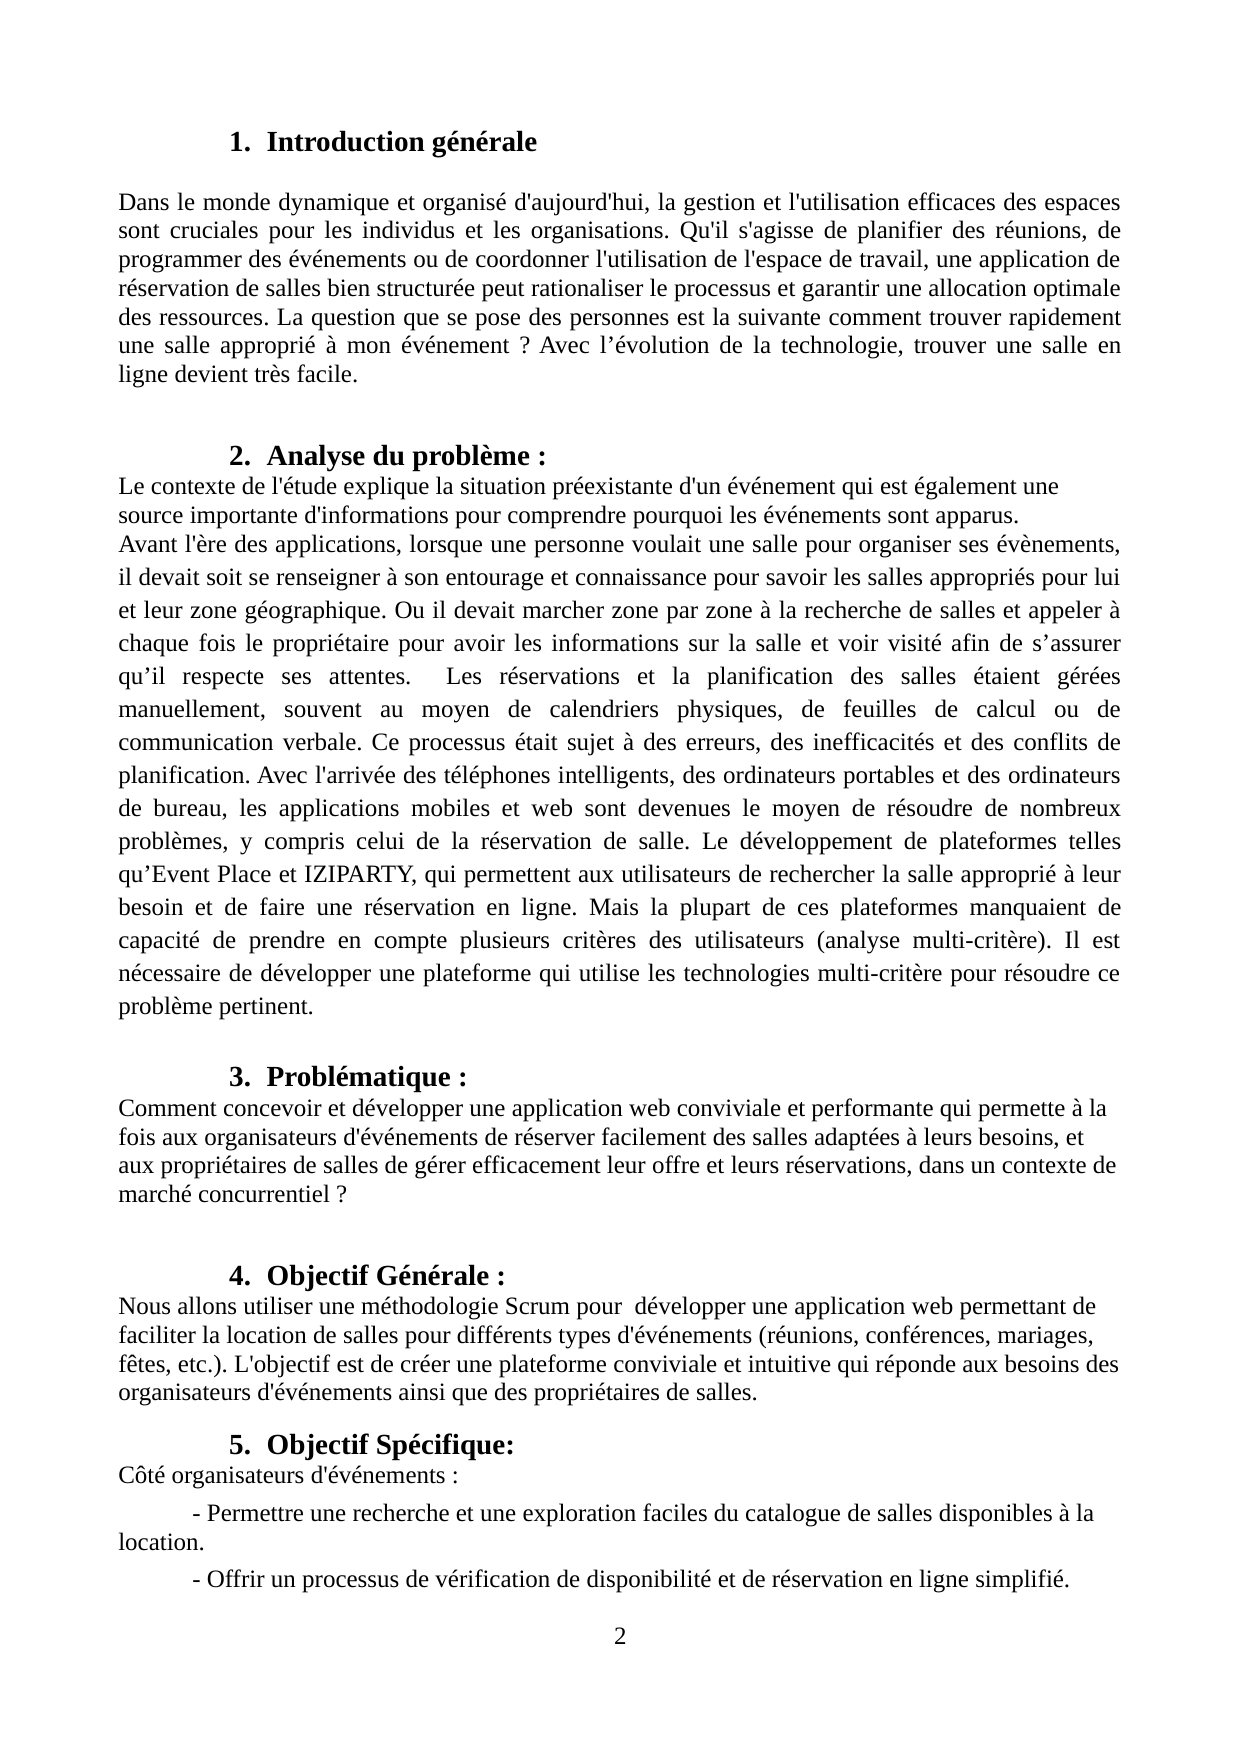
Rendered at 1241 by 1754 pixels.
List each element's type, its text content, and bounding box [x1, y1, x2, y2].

text Avant l'ère des applications, lorsque une personne voulait une salle pour organiser ses évènements, il devait soit se renseigner à son entourage et connaissance pour savoir les salles appropriés pour lui et leur zone géographique. Ou il devait marcher zone par zone à la recherche de salles et appeler à chaque fois le propriétaire pour avoir les informations sur la salle et voir visité afin de s’assurer qu’il respecte ses attentes. Les réservations et la planification des salles étaient gérées manuellement, souvent au moyen de calendriers physiques, de feuilles de calcul ou de communication verbale. Ce processus était sujet à des erreurs, des inefficacités et des conflits de planification. Avec l'arrivée des téléphones intelligents, des ordinateurs portables et des ordinateurs de bureau, les applications mobiles et web sont devenues le moyen de résoudre de nombreux problèmes, y compris celui de la réservation de salle. Le développement de plateformes telles qu’Event Place et IZIPARTY, qui permettent aux utilisateurs de rechercher la salle approprié à leur besoin et de faire une réservation en ligne. Mais la plupart de ces plateformes manquaient de capacité de prendre en compte plusieurs critères des utilisateurs (analyse multi-critère). Il est nécessaire de développer une plateforme qui utilise les technologies multi-critère pour résoudre ce problème pertinent. [118, 529, 1122, 1020]
text - Offrir un processus de vérification de disponibilité et de réservation en ligne simplifié. [118, 1564, 1122, 1593]
list Introduction générale [229, 124, 1122, 158]
text - Permettre une recherche et une exploration faciles du catalogue de salles disponibles à la location. [118, 1498, 1122, 1555]
list Problématique : [229, 1059, 1122, 1093]
list Analyse du problème : [229, 438, 1122, 471]
list Objectif Spécifique: [229, 1427, 1122, 1461]
text Côté organisateurs d'événements : [118, 1461, 1122, 1489]
list Objectif Générale : [229, 1258, 1122, 1291]
text Nous allons utiliser une méthodologie Scrum pour développer une application web permettant de faciliter la location de salles pour différents types d'événements (réunions, conférences, mariages, fêtes, etc.). L'objectif est de créer une plateforme conviviale et intuitive qui réponde aux besoins des organisateurs d'événements ainsi que des propriétaires de salles. [118, 1291, 1122, 1406]
text Le contexte de l'étude explique la situation préexistante d'un événement qui est également une source importante d'informations pour comprendre pourquoi les événements sont apparus. [118, 471, 1122, 529]
text Dans le monde dynamique et organisé d'aujourd'hui, la gestion et l'utilisation efficaces des espaces sont cruciales pour les individus et les organisations. Qu'il s'agisse de planifier des réunions, de programmer des événements ou de coordonner l'utilisation de l'espace de travail, une application de réservation de salles bien structurée peut rationaliser le processus et garantir une allocation optimale des ressources. La question que se pose des personnes est la suivante comment trouver rapidement une salle approprié à mon événement ? Avec l’évolution de la technologie, trouver une salle en ligne devient très facile. [118, 187, 1122, 388]
text Comment concevoir et développer une application web conviviale et performante qui permette à la fois aux organisateurs d'événements de réserver facilement des salles adaptées à leurs besoins, et aux propriétaires de salles de gérer efficacement leur offre et leurs réservations, dans un contexte de marché concurrentiel ? [118, 1093, 1122, 1208]
